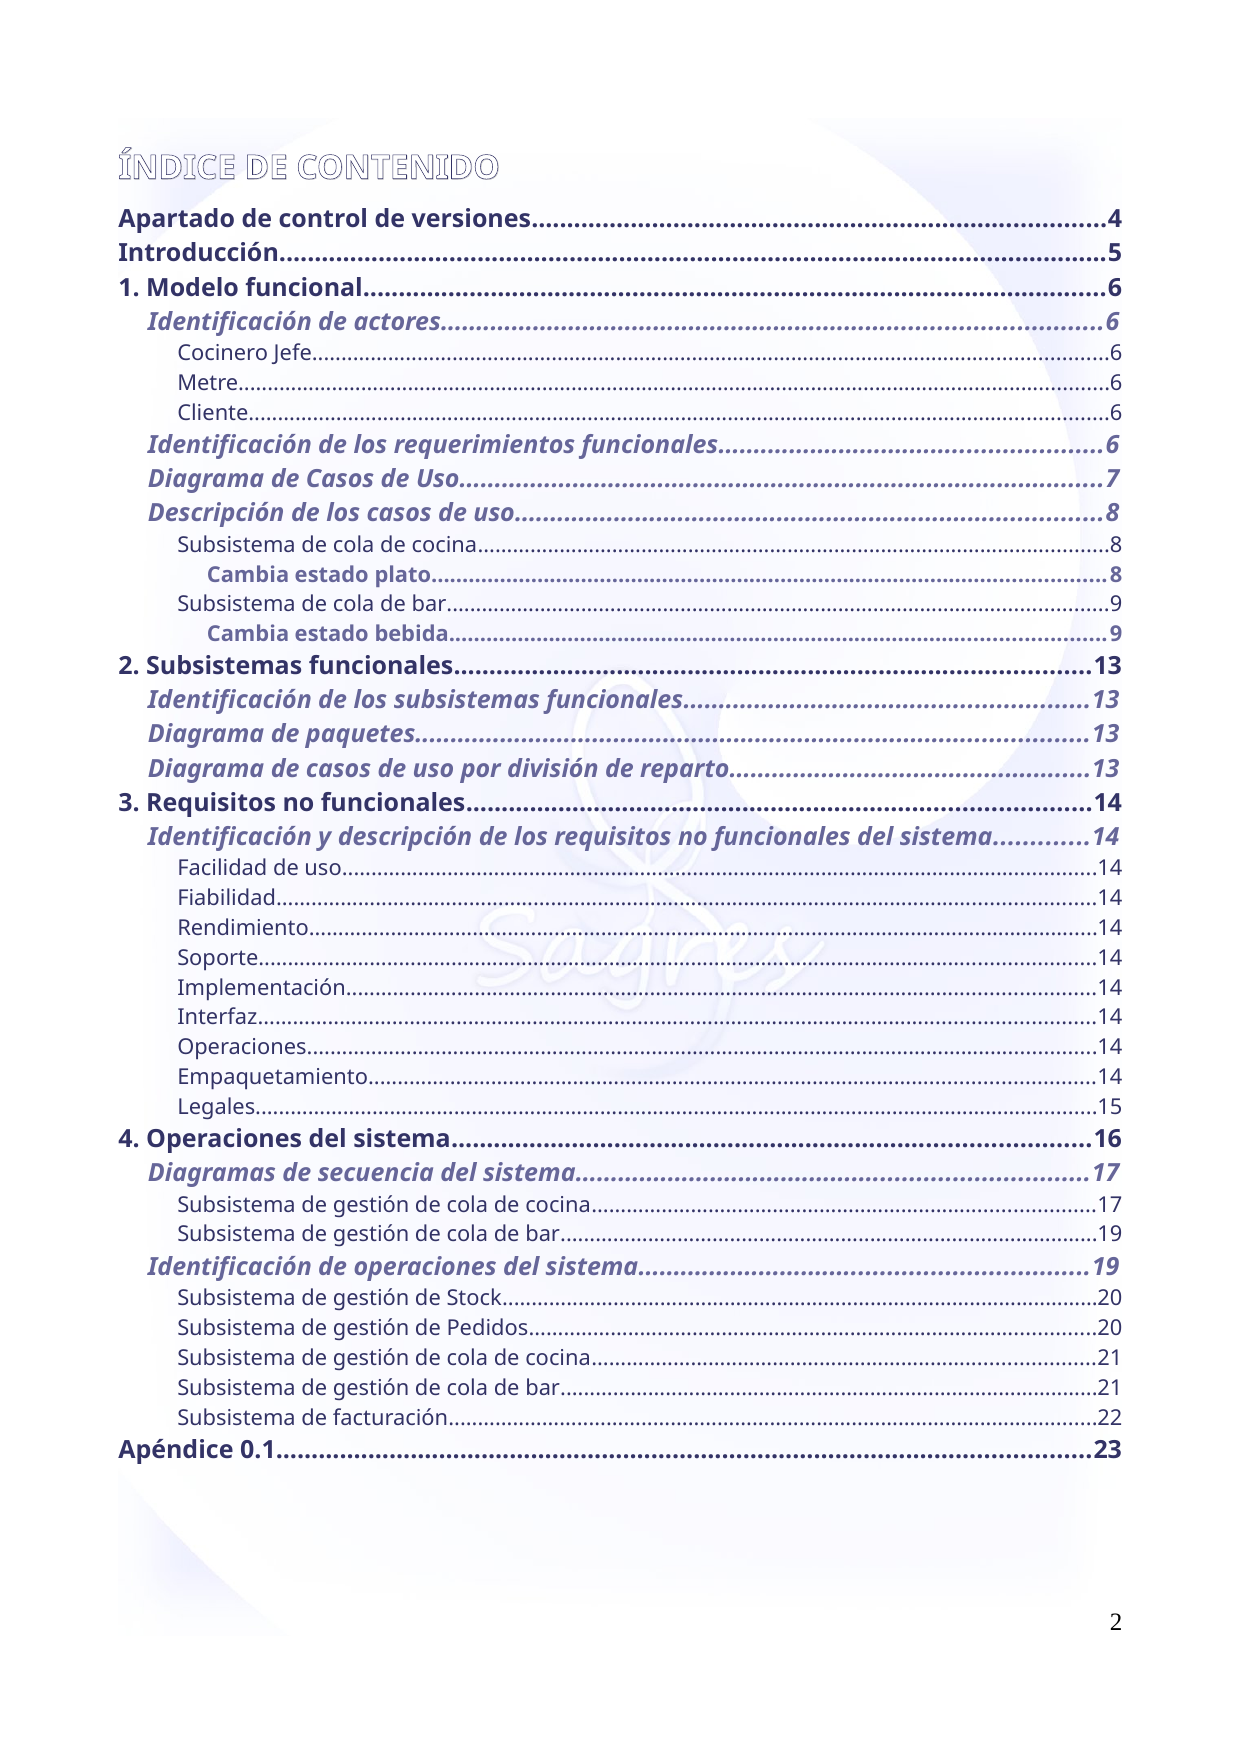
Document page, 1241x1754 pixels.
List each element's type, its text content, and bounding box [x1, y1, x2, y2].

text 2. Subsistemas funcionales 13 [118, 648, 1122, 682]
text Identificación de operaciones del sistema 19 [148, 1248, 1122, 1282]
text Diagrama de casos de uso por división de reparto 13 [148, 750, 1122, 784]
text Cambia estado plato 8 [207, 559, 1122, 588]
text Apéndice 0.1 23 [118, 1431, 1122, 1465]
text Cambia estado bebida 9 [207, 618, 1122, 648]
text Empaquetamiento 14 [177, 1061, 1122, 1091]
text Diagrama de paquetes 13 [148, 716, 1122, 750]
text Subsistema de gestión de Stock 20 [177, 1282, 1122, 1312]
picture [118, 188, 1122, 201]
text 3. Requisitos no funcionales 14 [118, 784, 1122, 818]
text 4. Operaciones del sistema 16 [118, 1121, 1122, 1154]
text Subsistema de cola de cocina 8 [177, 529, 1122, 559]
text Identificación y descripción de los requisitos no funcionales del sistema 14 [148, 818, 1122, 852]
text Descripción de los casos de uso 8 [148, 495, 1122, 529]
picture [118, 303, 207, 648]
picture [118, 818, 177, 1121]
picture [118, 1465, 1122, 1636]
text Fiabilidad 14 [177, 882, 1122, 912]
text Metre 6 [177, 367, 1122, 397]
text Subsistema de facturación 22 [177, 1401, 1122, 1431]
picture [118, 682, 148, 784]
text Rendimiento 14 [177, 912, 1122, 942]
text Identificación de actores 6 [148, 303, 1122, 337]
text 1. Modelo funcional 6 [118, 269, 1122, 303]
text Apartado de control de versiones 4 [118, 201, 1122, 235]
text Legales 15 [177, 1091, 1122, 1121]
text Subsistema de gestión de cola de bar 21 [177, 1372, 1122, 1401]
text Implementación 14 [177, 972, 1122, 1001]
text Subsistema de gestión de Pedidos 20 [177, 1312, 1122, 1342]
text Soporte 14 [177, 942, 1122, 972]
text Facilidad de uso 14 [177, 852, 1122, 882]
text Diagrama de Casos de Uso 7 [148, 461, 1122, 495]
text Subsistema de cola de bar 9 [177, 588, 1122, 618]
text Identificación de los requerimientos funcionales 6 [148, 427, 1122, 461]
text Subsistema de gestión de cola de cocina 17 [177, 1189, 1122, 1218]
text Introducción 5 [118, 235, 1122, 269]
text Subsistema de gestión de cola de cocina 21 [177, 1342, 1122, 1372]
text Interfaz 14 [177, 1001, 1122, 1031]
picture [118, 118, 1122, 143]
text Operaciones 14 [177, 1031, 1122, 1061]
subtitle Índice de contenido [118, 143, 1122, 188]
picture [118, 1154, 177, 1431]
text Identificación de los subsistemas funcionales 13 [148, 682, 1122, 716]
text Subsistema de gestión de cola de bar 19 [177, 1218, 1122, 1248]
text Diagramas de secuencia del sistema 17 [148, 1154, 1122, 1189]
text Cliente 6 [177, 397, 1122, 427]
text Cocinero Jefe 6 [177, 337, 1122, 367]
